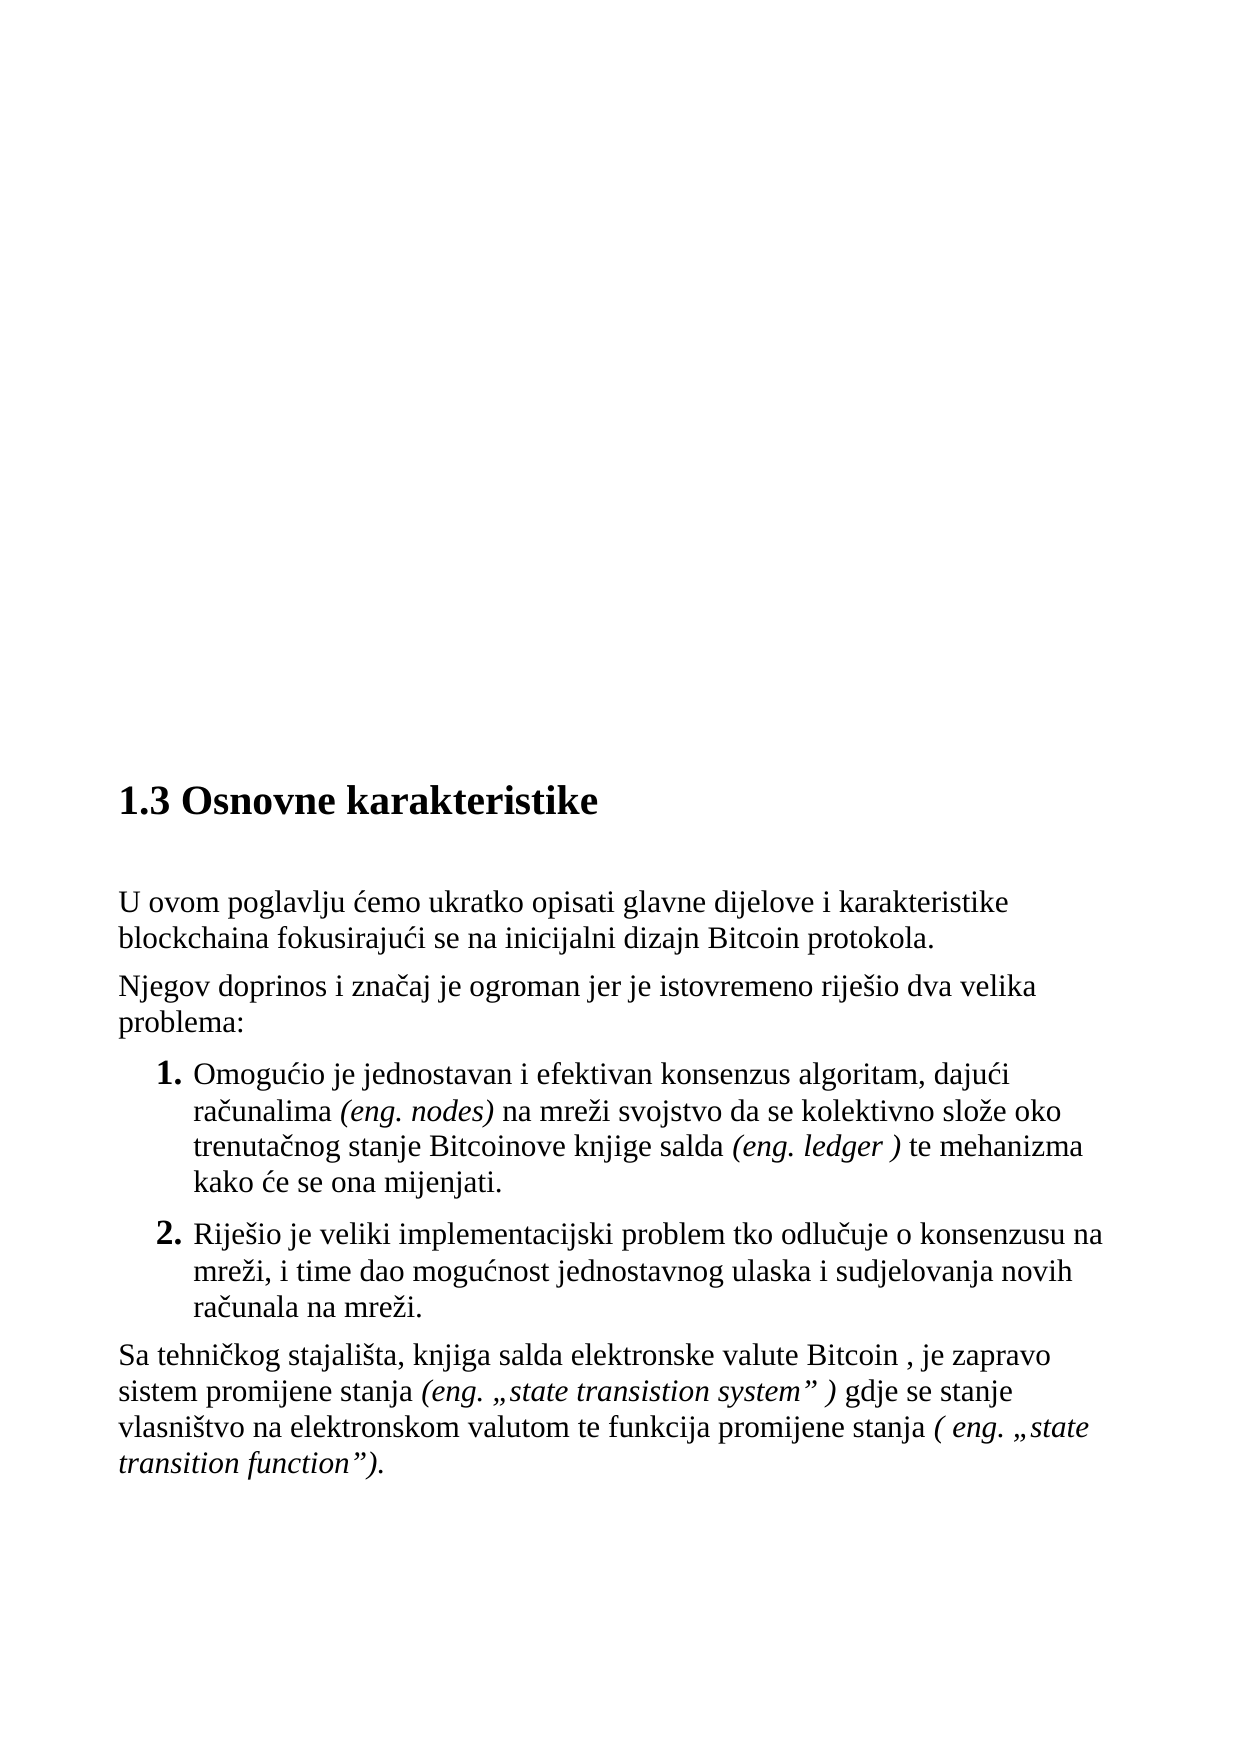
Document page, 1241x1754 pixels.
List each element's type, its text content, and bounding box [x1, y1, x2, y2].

text Sa tehničkog stajališta, knjiga salda elektronske valute Bitcoin , je zapravo sistem promijene stanja (eng. „state transistion system” ) gdje se stanje vlasništvo na elektronskom valutom te funkcija promijene stanja ( eng. „state transition function”). [118, 1336, 1122, 1480]
list Omogućio je jednostavan i efektivan konsenzus algoritam, dajući računalima (eng. nodes) na mreži svojstvo da se kolektivno slože oko trenutačnog stanje Bitcoinove knjige salda (eng. ledger ) te mehanizma kako će se ona mijenjati. [156, 1051, 1122, 1199]
list Riješio je veliki implementacijski problem tko odlučuje o konsenzusu na mreži, i time dao mogućnost jednostavnog ulaska i sudjelovanja novih računala na mreži. [156, 1211, 1122, 1324]
text 1.3 Osnovne karakteristike [118, 776, 1122, 824]
text Njegov doprinos i značaj je ogroman jer je istovremeno riješio dva velika problema: [118, 967, 1122, 1039]
text U ovom poglavlju ćemo ukratko opisati glavne dijelove i karakteristike blockchaina fokusirajući se na inicijalni dizajn Bitcoin protokola. [118, 883, 1122, 955]
